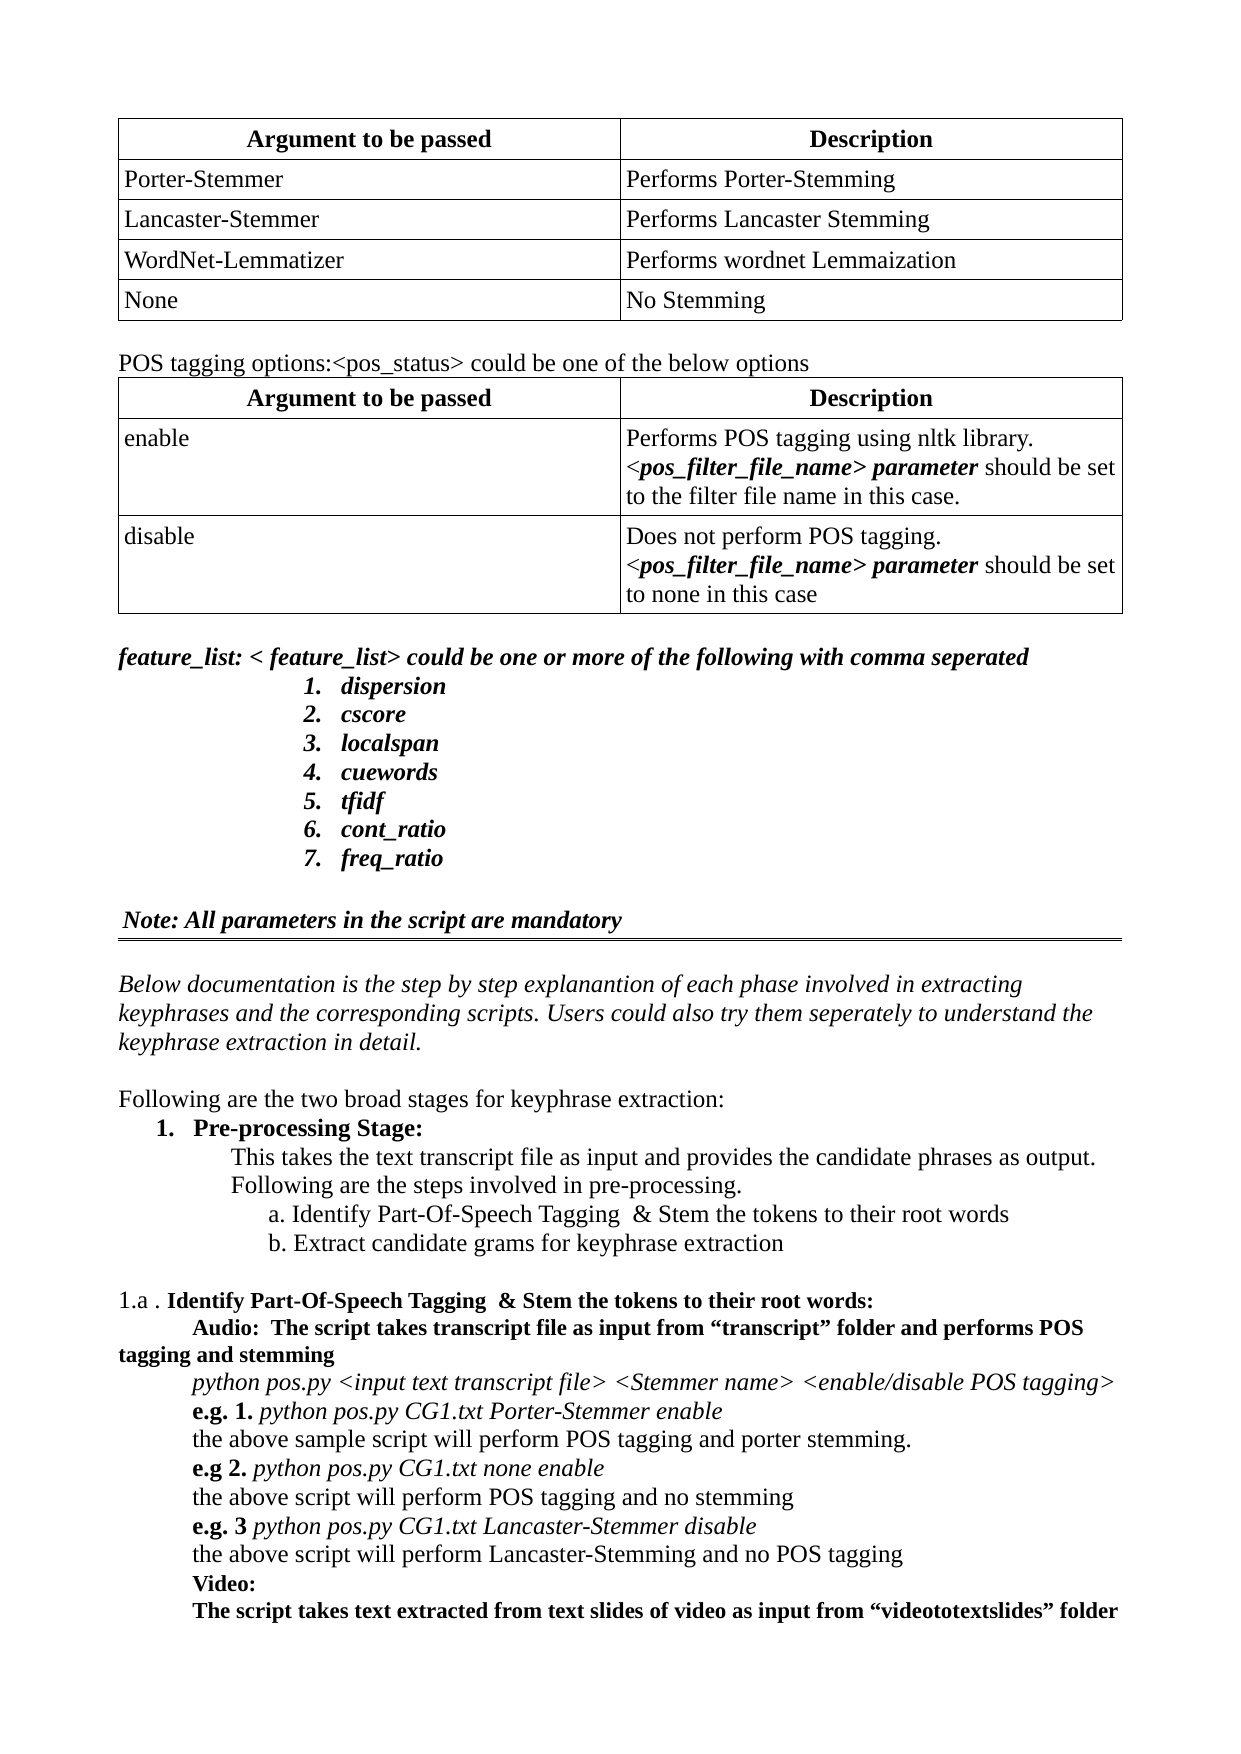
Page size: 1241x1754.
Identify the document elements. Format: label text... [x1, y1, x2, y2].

table_cell enable [119, 419, 620, 515]
text the above sample script will perform POS tagging and porter stemming. [118, 1424, 1122, 1453]
text Video: [118, 1568, 1122, 1597]
list a. Identify Part-Of-Speech Tagging & Stem the tokens to their root words [231, 1199, 1122, 1228]
table_cell disable [119, 516, 620, 613]
table_cell Does not perform POS tagging. <pos_filter_file_name> parameter should be set to none in this case [621, 516, 1122, 613]
table_cell Performs POS tagging using nltk library. <pos_filter_file_name> parameter should be set to the filter file name in this case. [621, 419, 1122, 515]
text python pos.py <input text transcript file> <Stemmer name> <enable/disable POS tagging> [118, 1367, 1122, 1396]
list dispersion [303, 671, 1122, 699]
text 1.a . Identify Part-Of-Speech Tagging & Stem the tokens to their root words: [118, 1286, 1122, 1314]
list localspan [303, 728, 1122, 757]
text Audio: The script takes transcript file as input from “transcript” folder and performs POS tagging and stemming [118, 1314, 1122, 1367]
text Below documentation is the step by step explanantion of each phase involved in extracting keyphrases and the corresponding scripts. Users could also try them seperately to understand the keyphrase extraction in detail. [118, 969, 1122, 1056]
list tfidf [303, 786, 1122, 814]
table_cell WordNet-Lemmatizer [119, 240, 620, 279]
table_cell None [119, 280, 620, 320]
table_header Argument to be passed [119, 378, 620, 418]
table_cell Porter-Stemmer [119, 160, 620, 199]
table_cell Performs Lancaster Stemming [621, 200, 1122, 239]
text Following are the two broad stages for keyphrase extraction: [118, 1084, 1122, 1113]
list freq_ratio [303, 843, 1122, 872]
text e.g 2. python pos.py CG1.txt none enable [118, 1453, 1122, 1482]
text POS tagging options:<pos_status> could be one of the below options [118, 348, 1122, 377]
table_header Description [621, 119, 1122, 158]
text Note: All parameters in the script are mandatory [118, 901, 1122, 938]
list cont_ratio [303, 814, 1122, 843]
text The script takes text extracted from text slides of video as input from “videototextslides” folder [118, 1597, 1122, 1623]
text the above script will perform POS tagging and no stemming [118, 1482, 1122, 1511]
table_header Argument to be passed [119, 119, 620, 158]
table_cell No Stemming [621, 280, 1122, 320]
table_cell Lancaster-Stemmer [119, 200, 620, 239]
list b. Extract candidate grams for keyphrase extraction [231, 1228, 1122, 1257]
table_cell Performs Porter-Stemming [621, 160, 1122, 199]
text the above script will perform Lancaster-Stemming and no POS tagging [118, 1539, 1122, 1568]
text e.g. 3 python pos.py CG1.txt Lancaster-Stemmer disable [118, 1511, 1122, 1539]
table_cell Performs wordnet Lemmaization [621, 240, 1122, 279]
text e.g. 1. python pos.py CG1.txt Porter-Stemmer enable [118, 1396, 1122, 1424]
list Pre-processing Stage: [156, 1113, 1122, 1142]
text feature_list: < feature_list> could be one or more of the following with comma seperated [118, 642, 1122, 671]
list cscore [303, 699, 1122, 728]
table_header Description [621, 378, 1122, 418]
list This takes the text transcript file as input and provides the candidate phrases as output. Following are the steps involved in pre-processing. [193, 1142, 1122, 1199]
list cuewords [303, 757, 1122, 786]
